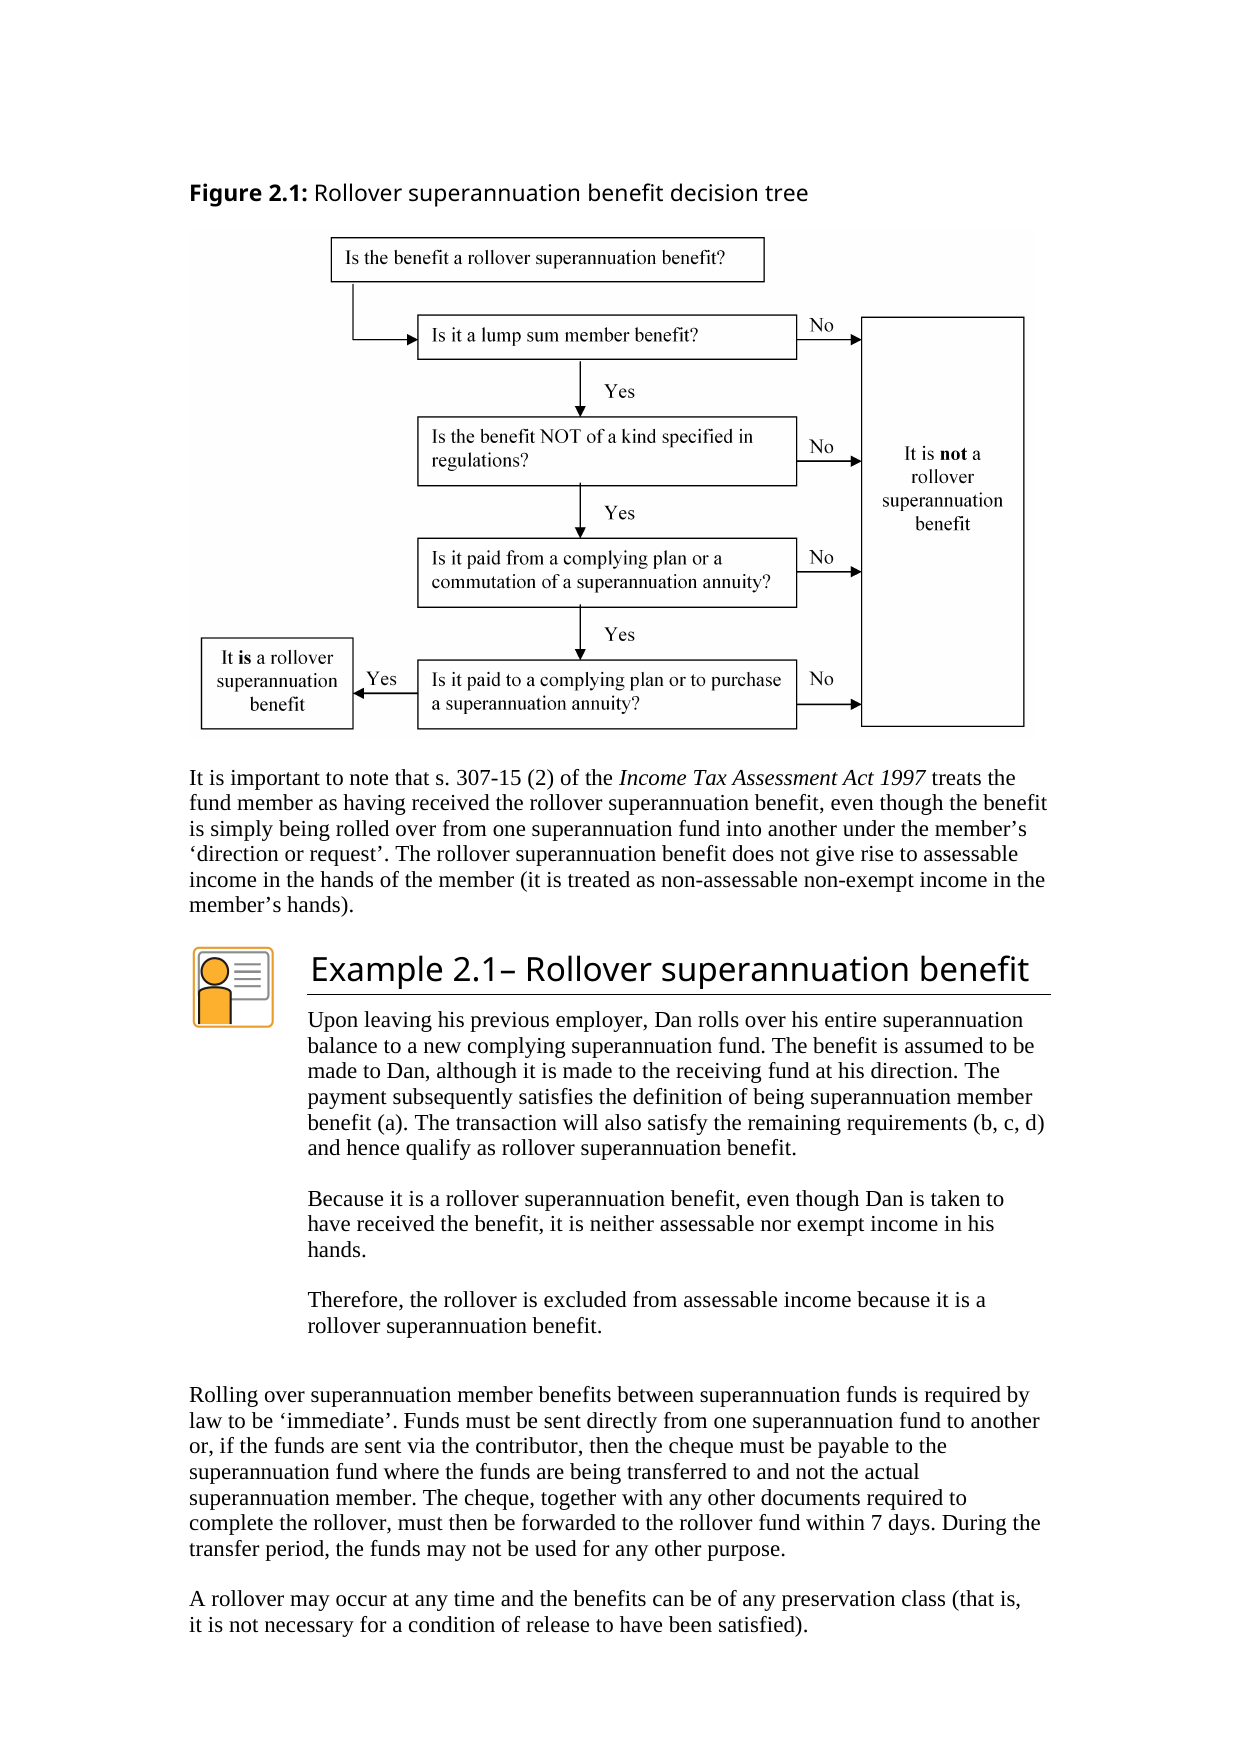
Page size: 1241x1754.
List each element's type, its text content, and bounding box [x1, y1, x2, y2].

text It is important to note that s. 307-15 (2) of the Income Tax Assessment Act 1997 treats the fund member as having received the rollover superannuation benefit, even though the benefit is simply being rolled over from one superannuation fund into another under the member’s ‘direction or request’. The rollover superannuation benefit does not give rise to assessable income in the hands of the member (it is treated as non-assessable non-exempt income in the member’s hands). [189, 765, 1051, 918]
picture [188, 942, 278, 1032]
picture [188, 227, 1035, 740]
text A rollover may occur at any time and the benefits can be of any preservation class (that is, it is not necessary for a condition of release to have been satisfied). [189, 1586, 1051, 1637]
table_header Upon leaving his previous employer, Dan rolls over his entire superannuation balance to a new complying superannuation fund. The benefit is assumed to be made to Dan, although it is made to the receiving fund at his direction. The payment subsequently satisfies the definition of being superannuation member benefit (a). The transaction will also satisfy the remaining requirements (b, c, d) and hence qualify as rollover superannuation benefit. Because it is a rollover superannuation benefit, even though Dan is taken to have received the benefit, it is neither assessable nor exempt income in his hands. Therefore, the rollover is excluded from assessable income because it is a rollover superannuation benefit. [307, 995, 1051, 1338]
text Rolling over superannuation member benefits between superannuation funds is required by law to be ‘immediate’. Funds must be sent directly from one superannuation fund to another or, if the funds are sent via the contributor, then the cheque must be payable to the superannuation fund where the funds are being transferred to and not the actual superannuation member. The cheque, together with any other documents required to complete the rollover, must then be forwarded to the rollover fund within 7 days. During the transfer period, the funds may not be used for any other purpose. [189, 1382, 1051, 1561]
table_header [189, 943, 307, 1338]
text Figure 2.1: Rollover superannuation benefit decision tree [189, 177, 1051, 208]
table_header Example 2.1– Rollover superannuation benefit [307, 943, 1051, 994]
